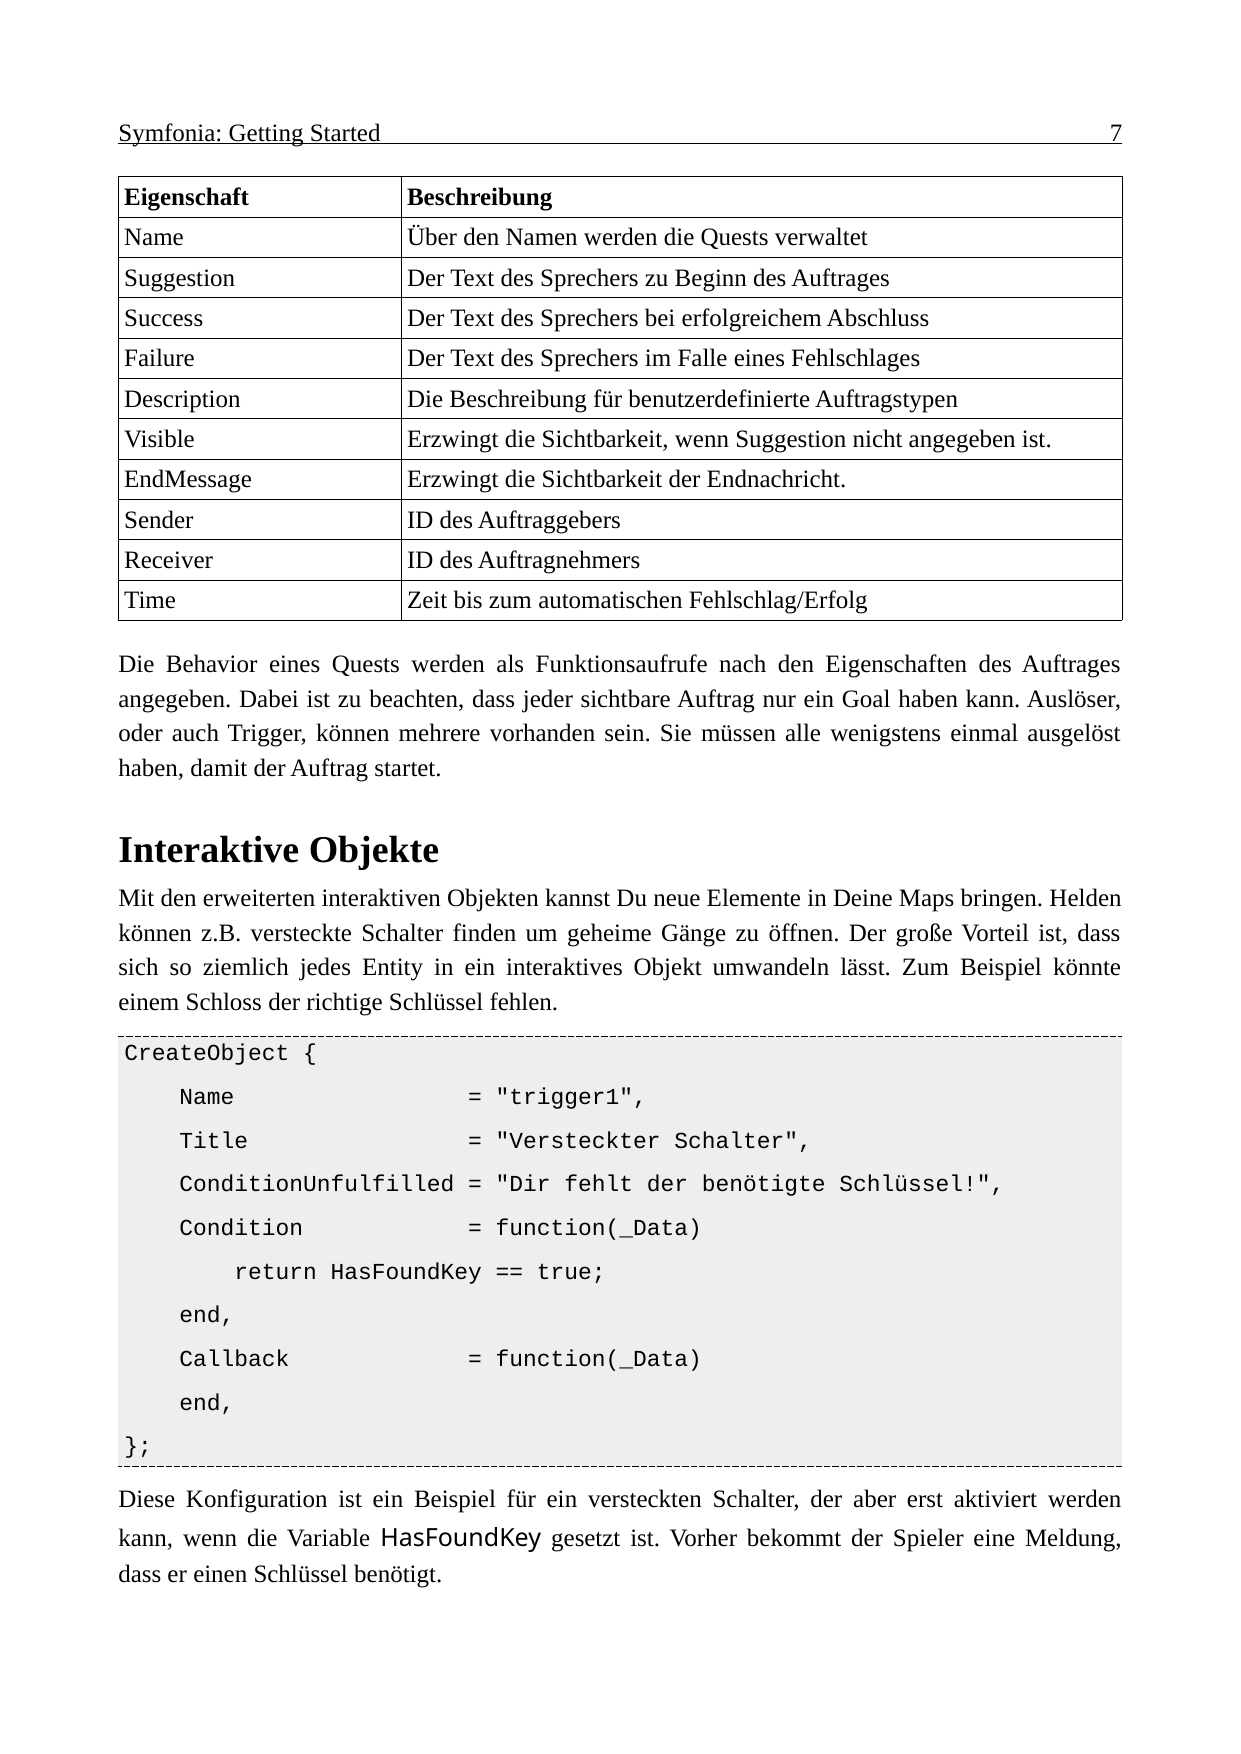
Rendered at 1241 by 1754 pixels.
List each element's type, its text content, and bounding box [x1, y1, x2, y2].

table_cell Suggestion [119, 258, 401, 297]
subtitle Interaktive Objekte [118, 827, 1122, 871]
table_header Eigenschaft [119, 177, 401, 217]
table_cell Description [119, 379, 401, 418]
text end, [118, 1298, 1122, 1329]
text end, [118, 1385, 1122, 1417]
table_cell Über den Namen werden die Quests verwaltet [402, 218, 1122, 257]
text Title = "Versteckter Schalter", [118, 1123, 1122, 1155]
table_cell Failure [119, 339, 401, 378]
table_cell Erzwingt die Sichtbarkeit der Endnachricht. [402, 460, 1122, 499]
table_cell Sender [119, 500, 401, 539]
table_cell ID des Auftragnehmers [402, 540, 1122, 579]
text ConditionUnfulfilled = "Dir fehlt der benötigte Schlüssel!", [118, 1167, 1122, 1199]
text Mit den erweiterten interaktiven Objekten kannst Du neue Elemente in Deine Maps bringen. Helden können z.B. versteckte Schalter finden um geheime Gänge zu öffnen. Der große Vorteil ist, dass sich so ziemlich jedes Entity in ein interaktives Objekt umwandeln lässt. Zum Beispiel könnte einem Schloss der richtige Schlüssel fehlen. [118, 883, 1122, 1015]
text Die Behavior eines Quests werden als Funktionsaufrufe nach den Eigenschaften des Auftrages angegeben. Dabei ist zu beachten, dass jeder sichtbare Auftrag nur ein Goal haben kann. Auslöser, oder auch Trigger, können mehrere vorhanden sein. Sie müssen alle wenigstens einmal ausgelöst haben, damit der Auftrag startet. [118, 649, 1122, 782]
table_cell Visible [119, 419, 401, 458]
text CreateObject { [118, 1036, 1122, 1068]
table_cell EndMessage [119, 460, 401, 499]
table_cell Time [119, 581, 401, 620]
text Callback = function(_Data) [118, 1341, 1122, 1373]
table_cell Erzwingt die Sichtbarkeit, wenn Suggestion nicht angegeben ist. [402, 419, 1122, 458]
text Condition = function(_Data) [118, 1210, 1122, 1242]
table_cell Der Text des Sprechers bei erfolgreichem Abschluss [402, 298, 1122, 338]
text }; [118, 1428, 1122, 1467]
table_cell Name [119, 218, 401, 257]
table_cell Der Text des Sprechers im Falle eines Fehlschlages [402, 339, 1122, 378]
table_cell Zeit bis zum automatischen Fehlschlag/Erfolg [402, 581, 1122, 620]
table_header Beschreibung [402, 177, 1122, 217]
text return HasFoundKey == true; [118, 1254, 1122, 1286]
table_cell Die Beschreibung für benutzerdefinierte Auftragstypen [402, 379, 1122, 418]
text Name = "trigger1", [118, 1079, 1122, 1111]
table_cell Der Text des Sprechers zu Beginn des Auftrages [402, 258, 1122, 297]
table_cell ID des Auftraggebers [402, 500, 1122, 539]
table_cell Success [119, 298, 401, 338]
text Diese Konfiguration ist ein Beispiel für ein versteckten Schalter, der aber erst aktiviert werden kann, wenn die Variable HasFoundKey gesetzt ist. Vorher bekommt der Spieler eine Meldung, dass er einen Schlüssel benötigt. [118, 1484, 1122, 1588]
table_cell Receiver [119, 540, 401, 579]
